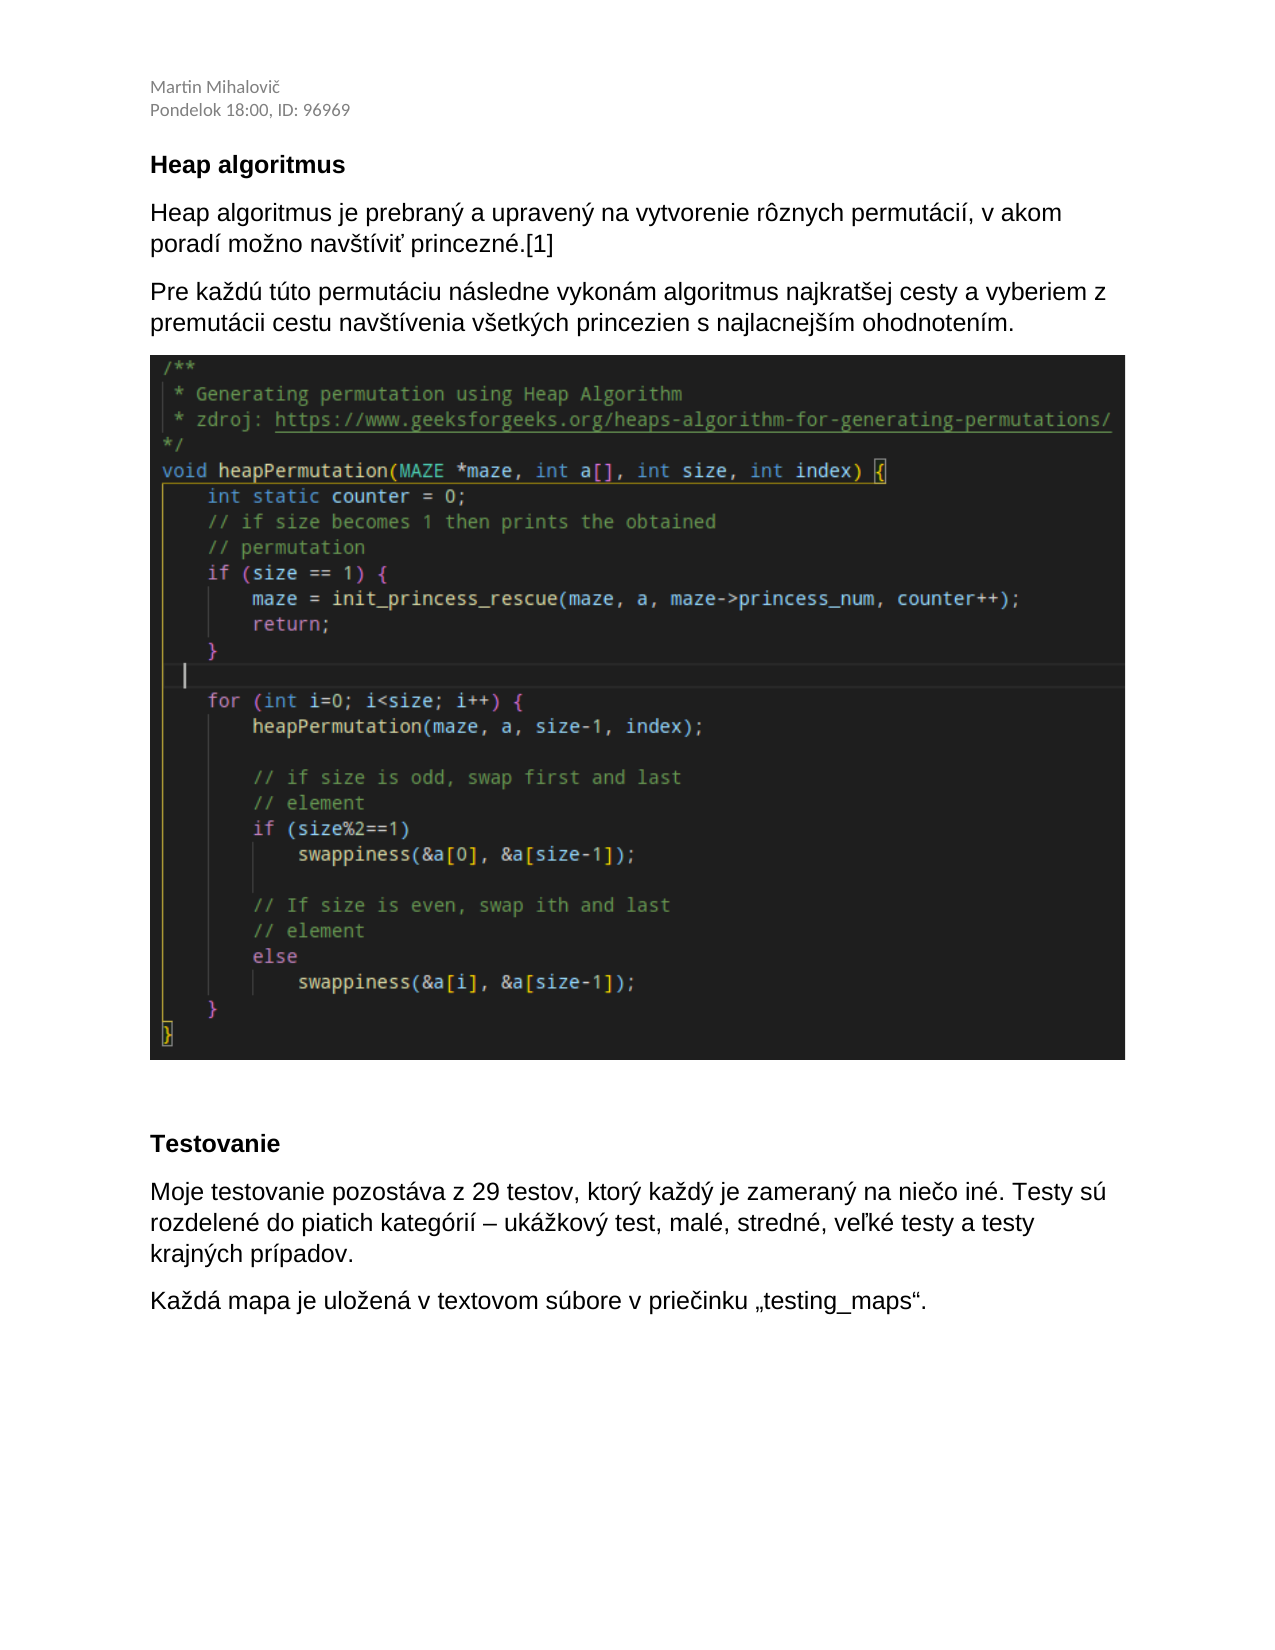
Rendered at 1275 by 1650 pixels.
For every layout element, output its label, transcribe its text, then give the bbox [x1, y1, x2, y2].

text Heap algoritmus je prebraný a upravený na vytvorenie rôznych permutácií, v akom poradí možno navštíviť princezné.[1] [150, 198, 1125, 257]
text Heap algoritmus [150, 150, 1125, 179]
text Moje testovanie pozostáva z 29 testov, ktorý každý je zameraný na niečo iné. Testy sú rozdelené do piatich kategórií – ukážkový test, malé, stredné, veľké testy a testy krajných prípadov. [150, 1177, 1125, 1267]
text Pre každú túto permutáciu následne vykonám algoritmus najkratšej cesty a vyberiem z premutácii cestu navštívenia všetkých princezien s najlacnejším ohodnotením. [150, 276, 1125, 336]
picture [150, 355, 1125, 1060]
text Každá mapa je uložená v textovom súbore v priečinku „testing_maps“. [150, 1286, 1125, 1315]
text Testovanie [150, 1129, 1125, 1158]
